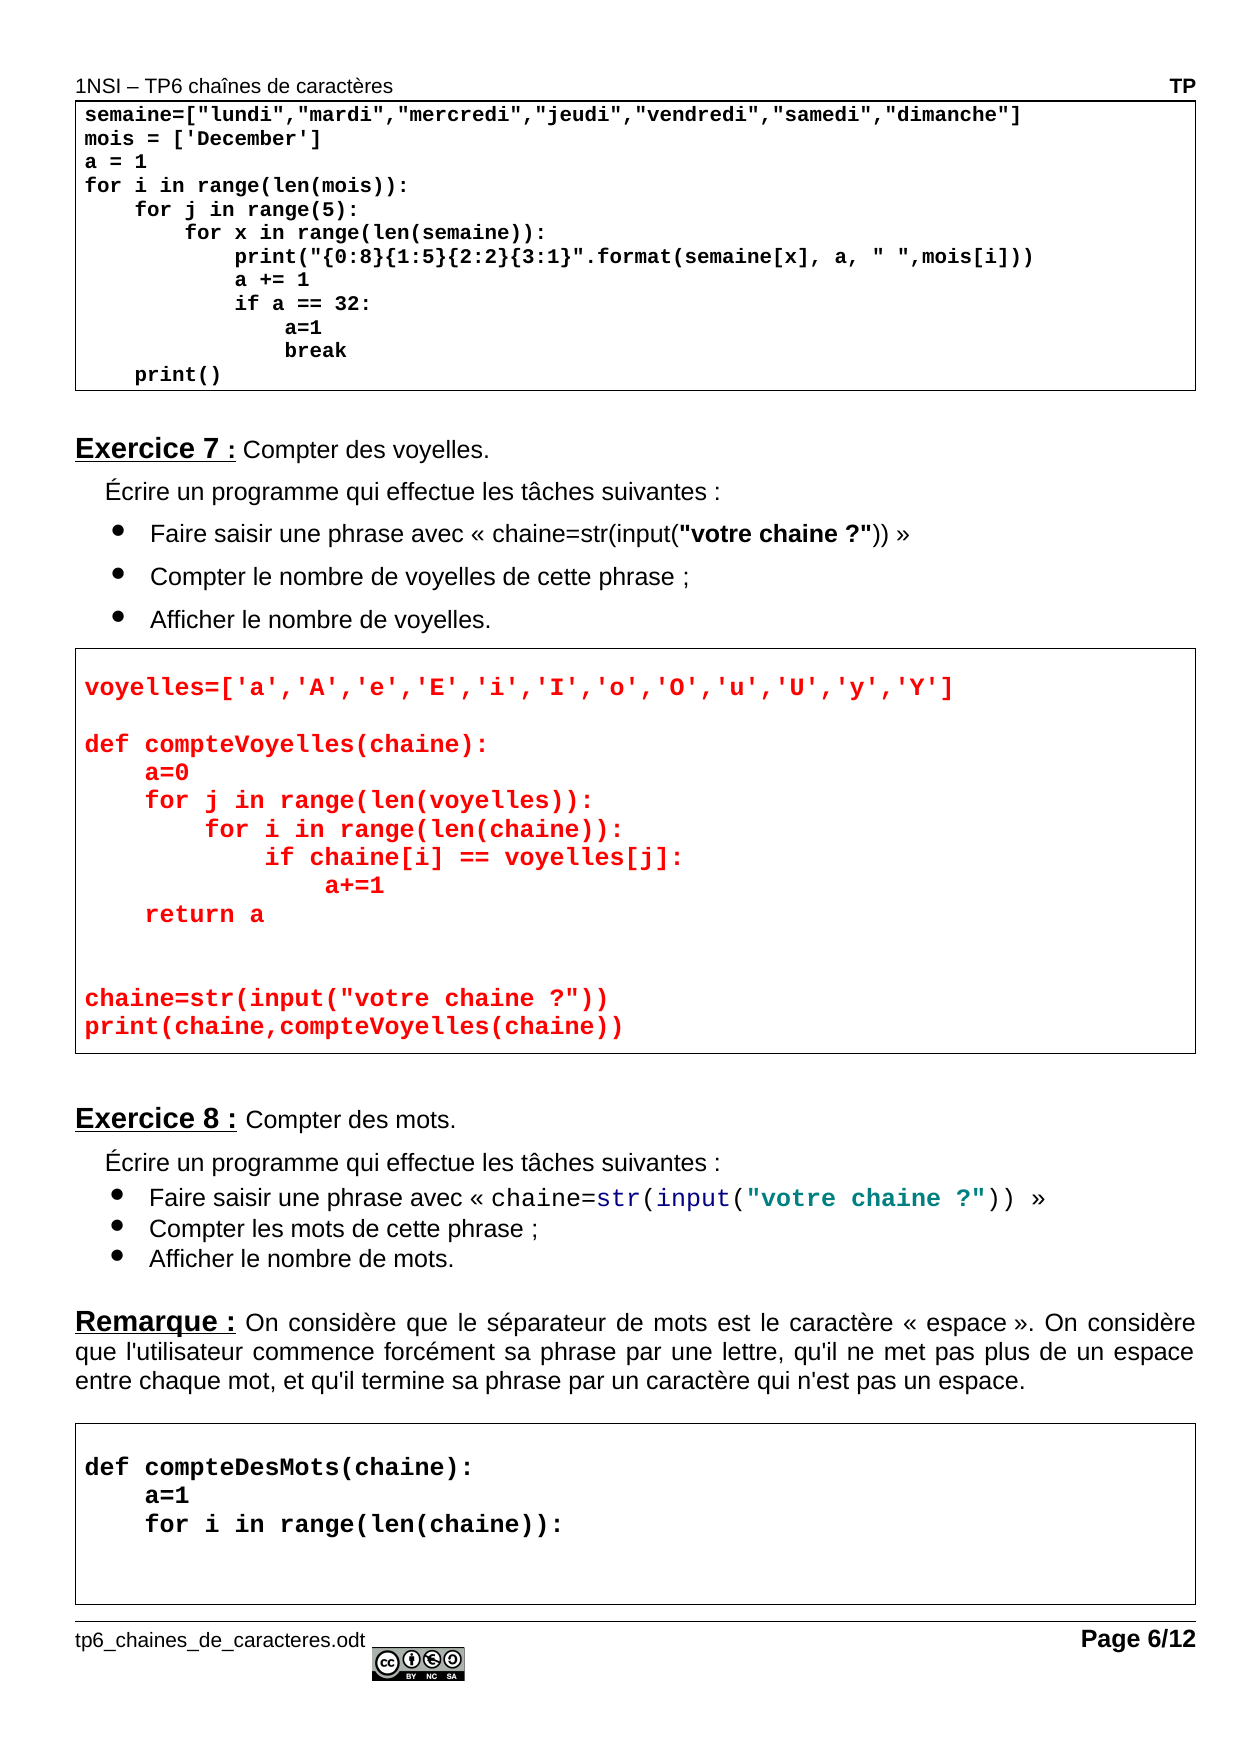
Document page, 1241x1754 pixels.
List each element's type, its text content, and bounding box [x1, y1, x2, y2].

text Écrire un programme qui effectue les tâches suivantes : [75, 477, 1196, 506]
text Écrire un programme qui effectue les tâches suivantes : [75, 1148, 1196, 1176]
text for i in range(len(mois)): [76, 172, 1195, 195]
text print(chaine,compteVoyelles(chaine)) [76, 1011, 1195, 1053]
text for j in range(len(voyelles)): [76, 785, 1195, 813]
text semaine=["lundi","mardi","mercredi","jeudi","vendredi","samedi","dimanche"] [76, 102, 1195, 124]
text print("{0:8}{1:5}{2:2}{3:1}".format(semaine[x], a, " ",mois[i])) [76, 243, 1195, 266]
text if chaine[i] == voyelles[j]: [76, 841, 1195, 870]
list Compter le nombre de voyelles de cette phrase ; [112, 562, 1196, 592]
text for x in range(len(semaine)): [76, 219, 1195, 243]
list Afficher le nombre de mots. [111, 1244, 1196, 1275]
text voyelles=['a','A','e','E','i','I','o','O','u','U','y','Y'] [76, 672, 1195, 703]
list Faire saisir une phrase avec « chaine=str(input("votre chaine ?")) » [111, 1183, 1196, 1213]
text for i in range(len(chaine)): [76, 1508, 1195, 1604]
text a += 1 [76, 266, 1195, 290]
text a+=1 [76, 870, 1195, 898]
list Afficher le nombre de voyelles. [112, 605, 1196, 636]
text a=1 [76, 1480, 1195, 1508]
text print() [76, 361, 1195, 390]
text Remarque : On considère que le séparateur de mots est le caractère « espace ». On considère que l'utilisateur commence forcément sa phrase par une lettre, qu'il ne met pas plus de un espace entre chaque mot, et qu'il termine sa phrase par un caractère qui n'est pas un espace. [75, 1303, 1196, 1394]
text def compteVoyelles(chaine): [76, 728, 1195, 756]
text a = 1 [76, 148, 1195, 172]
text Exercice 8 : Compter des mots. [75, 1102, 1196, 1135]
list Faire saisir une phrase avec « chaine=str(input("votre chaine ?")) » [112, 519, 1196, 549]
text chaine=str(input("votre chaine ?")) [76, 982, 1195, 1011]
text a=1 [76, 314, 1195, 337]
picture [372, 1647, 465, 1681]
text return a [76, 898, 1195, 929]
text def compteDesMots(chaine): [76, 1452, 1195, 1480]
text Exercice 7 : Compter des voyelles. [75, 431, 1196, 465]
text mois = ['December'] [76, 124, 1195, 148]
text break [76, 337, 1195, 361]
text if a == 32: [76, 290, 1195, 314]
text for i in range(len(chaine)): [76, 813, 1195, 841]
text for j in range(5): [76, 195, 1195, 219]
list Compter les mots de cette phrase ; [111, 1213, 1196, 1244]
text a=0 [76, 756, 1195, 785]
